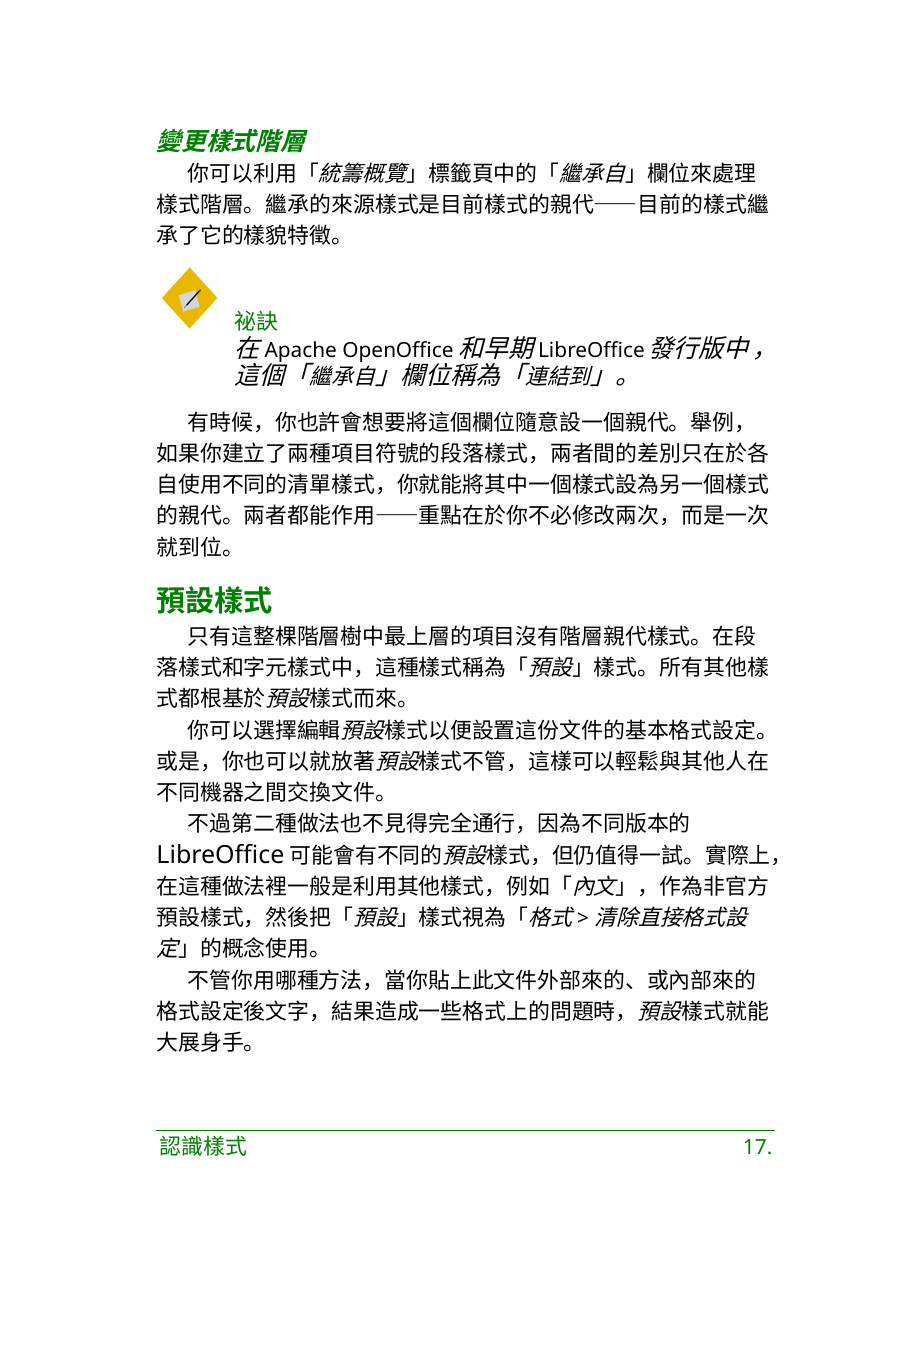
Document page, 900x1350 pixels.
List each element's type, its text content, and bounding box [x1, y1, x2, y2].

subtitle 預設樣式 [156, 577, 775, 619]
picture [157, 266, 220, 330]
text 你可以選擇編輯預設樣式以便設置這份文件的基本格式設定。或是，你也可以就放著預設樣式不管，這樣可以輕鬆與其他人在不同機器之間交換文件。 [156, 713, 775, 807]
list 祕訣 [156, 266, 775, 335]
text 不管你用哪種方法，當你貼上此文件外部來的、或內部來的格式設定後文字，結果造成一些格式上的問題時，預設樣式就能大展身手。 [156, 963, 775, 1057]
text 只有這整棵階層樹中最上層的項目沒有階層親代樣式。在段落樣式和字元樣式中，這種樣式稱為「預設」樣式。所有其他樣式都根基於預設樣式而來。 [156, 619, 775, 713]
subtitle 變更樣式階層 [156, 125, 775, 156]
text 不過第二種做法也不見得完全通行，因為不同版本的LibreOffice可能會有不同的預設樣式，但仍值得一試。實際上，在這種做法裡一般是利用其他樣式，例如「內文」，作為非官方預設樣式，然後把「預設」樣式視為「格式 > 清除直接格式設定」的概念使用。 [156, 807, 775, 963]
text 在Apache OpenOffice和早期LibreOffice發行版中，這個「繼承自」欄位稱為「連結到」。 [234, 335, 775, 389]
text 有時候，你也許會想要將這個欄位隨意設一個親代。舉例，如果你建立了兩種項目符號的段落樣式，兩者間的差別只在於各自使用不同的清單樣式，你就能將其中一個樣式設為另一個樣式的親代。兩者都能作用——重點在於你不必修改兩次，而是一次就到位。 [156, 405, 775, 561]
text 你可以利用「統籌概覽」標籤頁中的「繼承自」欄位來處理樣式階層。繼承的來源樣式是目前樣式的親代——目前的樣式繼承了它的樣貌特徵。 [156, 156, 775, 250]
